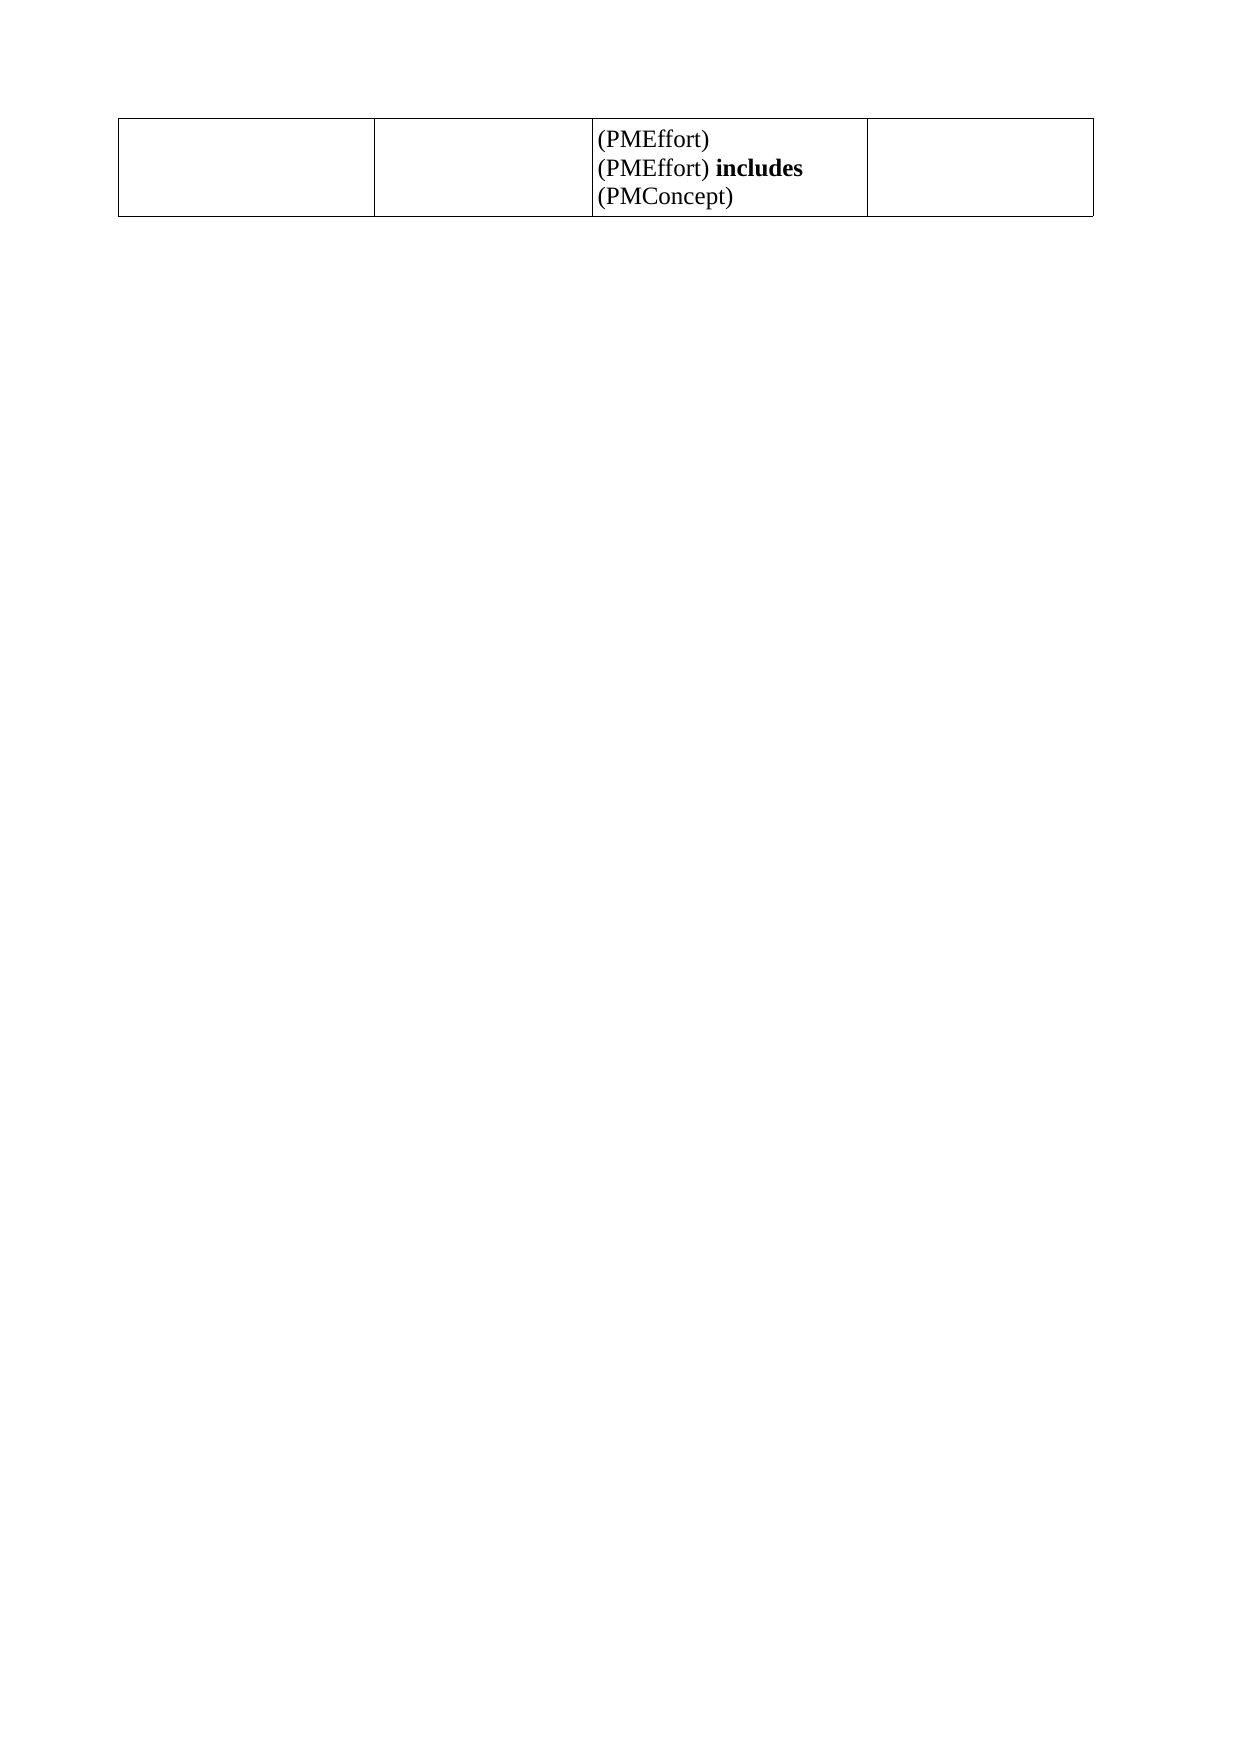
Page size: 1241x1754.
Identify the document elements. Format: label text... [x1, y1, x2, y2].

table_cell [375, 119, 592, 216]
table_cell [868, 119, 1093, 216]
table_cell [119, 119, 374, 216]
table_cell (PMEffort) (PMEffort) includes (PMConcept) [593, 119, 867, 216]
